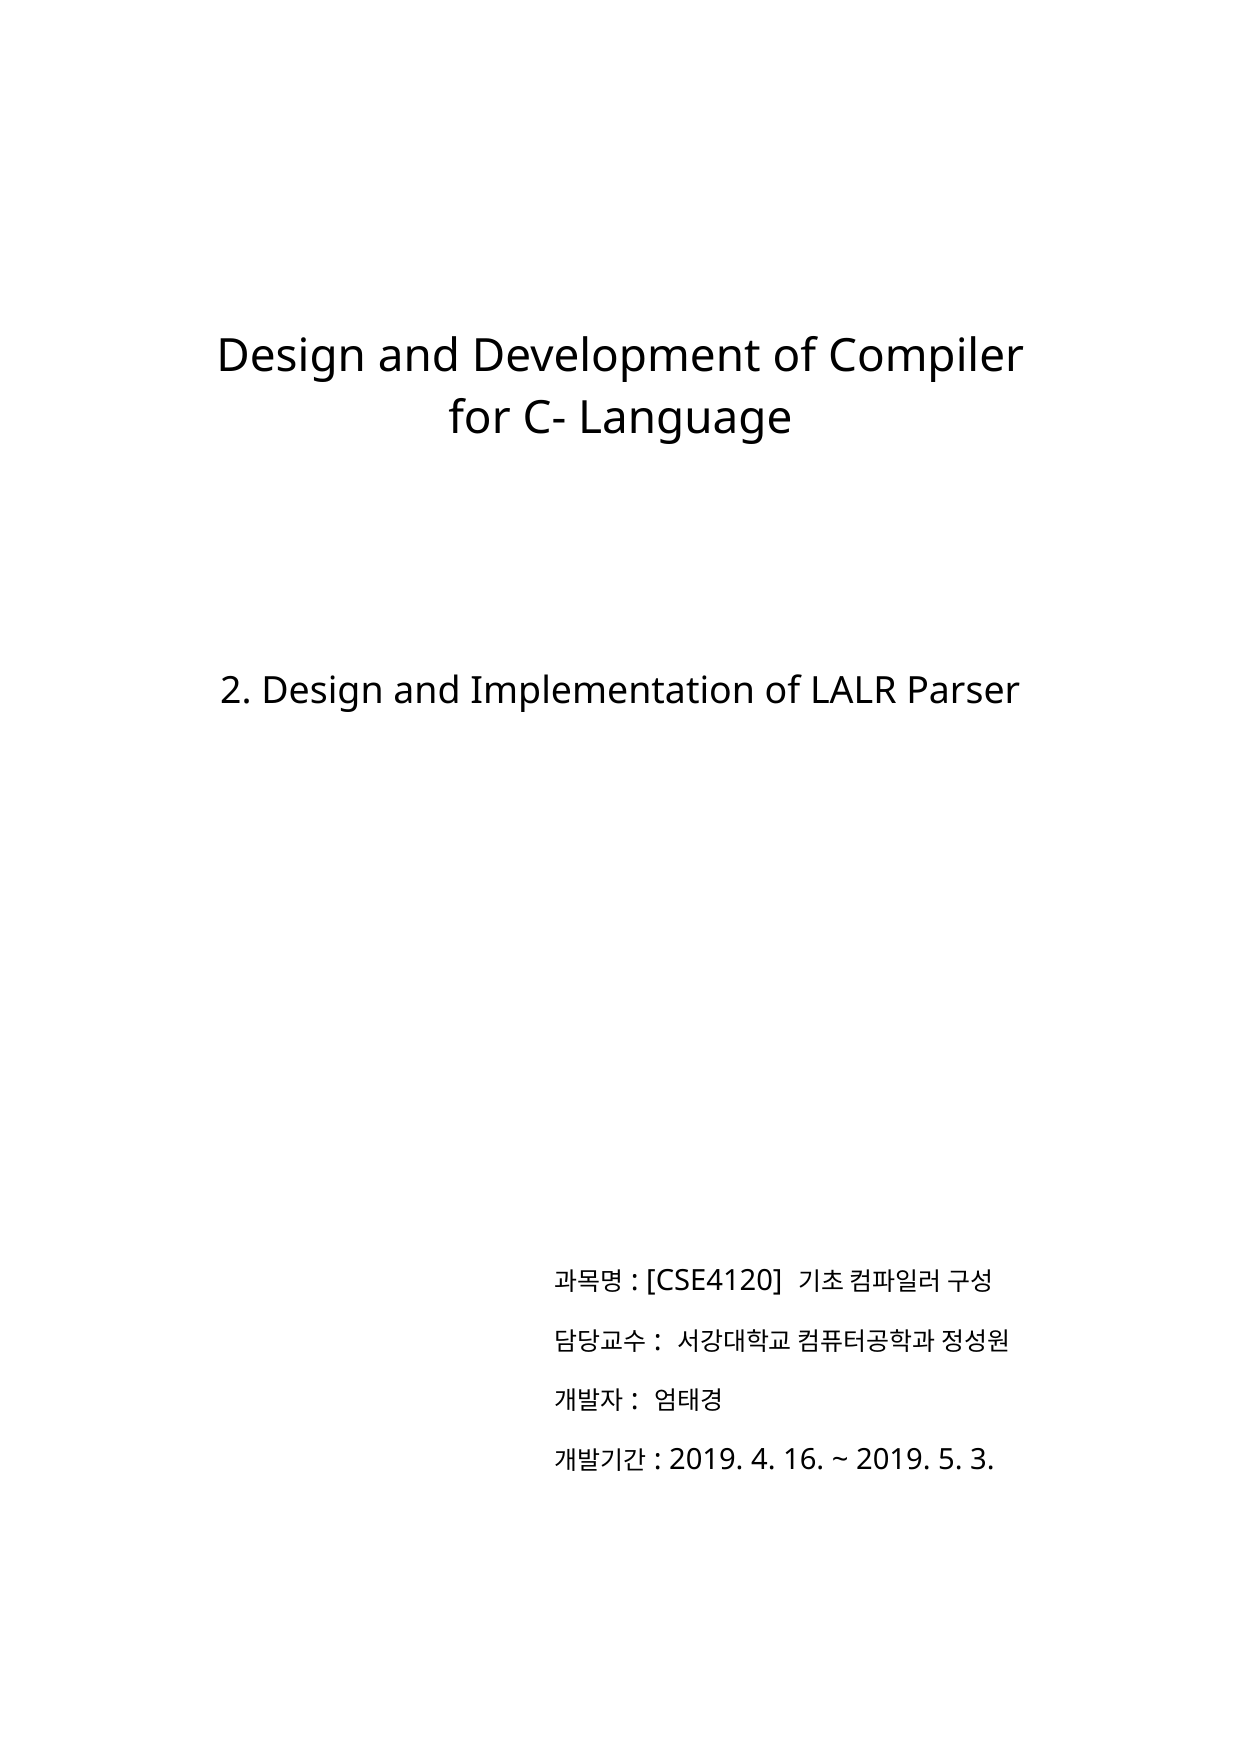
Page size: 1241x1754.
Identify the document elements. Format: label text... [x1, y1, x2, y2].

text for C- Language [118, 385, 1122, 447]
text 2. Design and Implementation of LALR Parser [118, 663, 1122, 714]
text Design and Development of Compiler [118, 322, 1122, 385]
